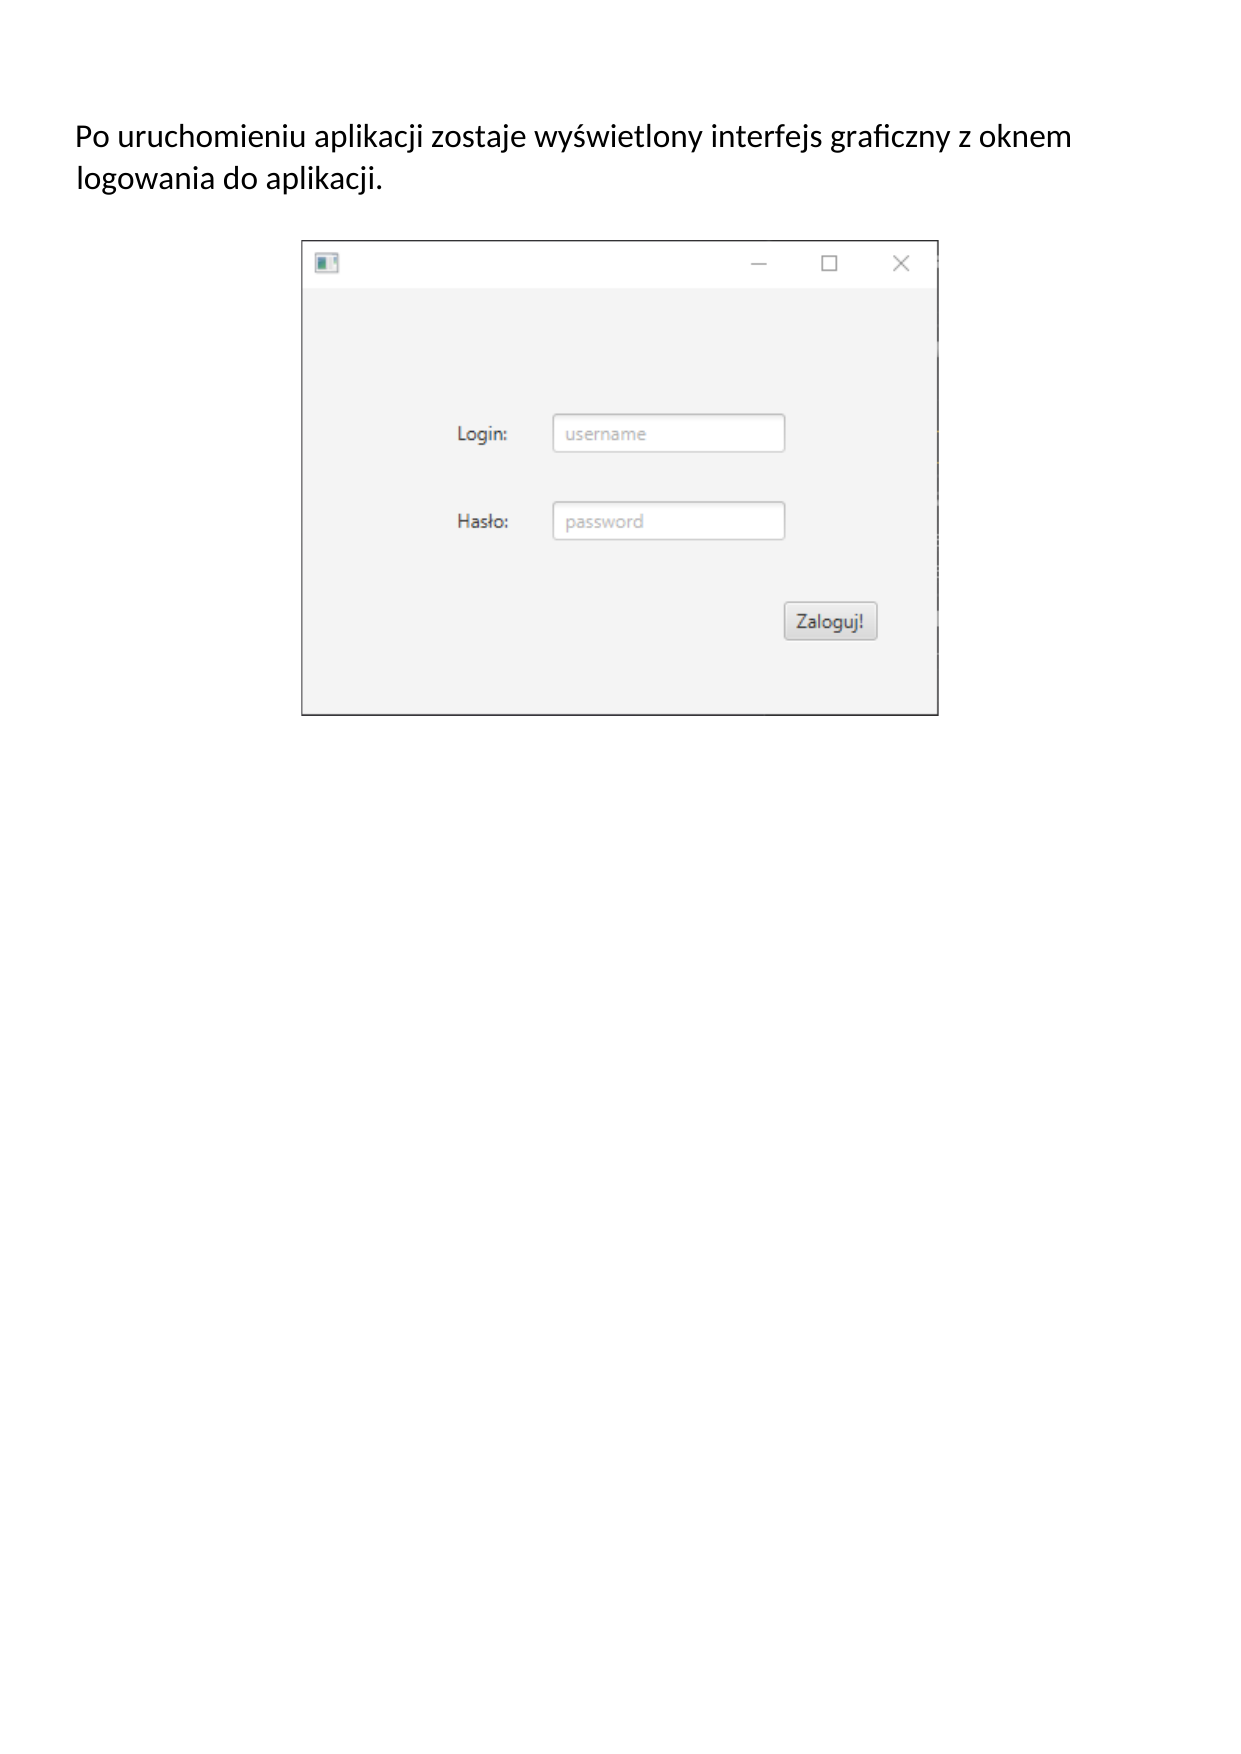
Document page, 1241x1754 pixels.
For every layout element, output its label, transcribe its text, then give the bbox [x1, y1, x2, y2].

text Po uruchomieniu aplikacji zostaje wyświetlony interfejs graficzny z oknem logowania do aplikacji. [75, 116, 1165, 198]
